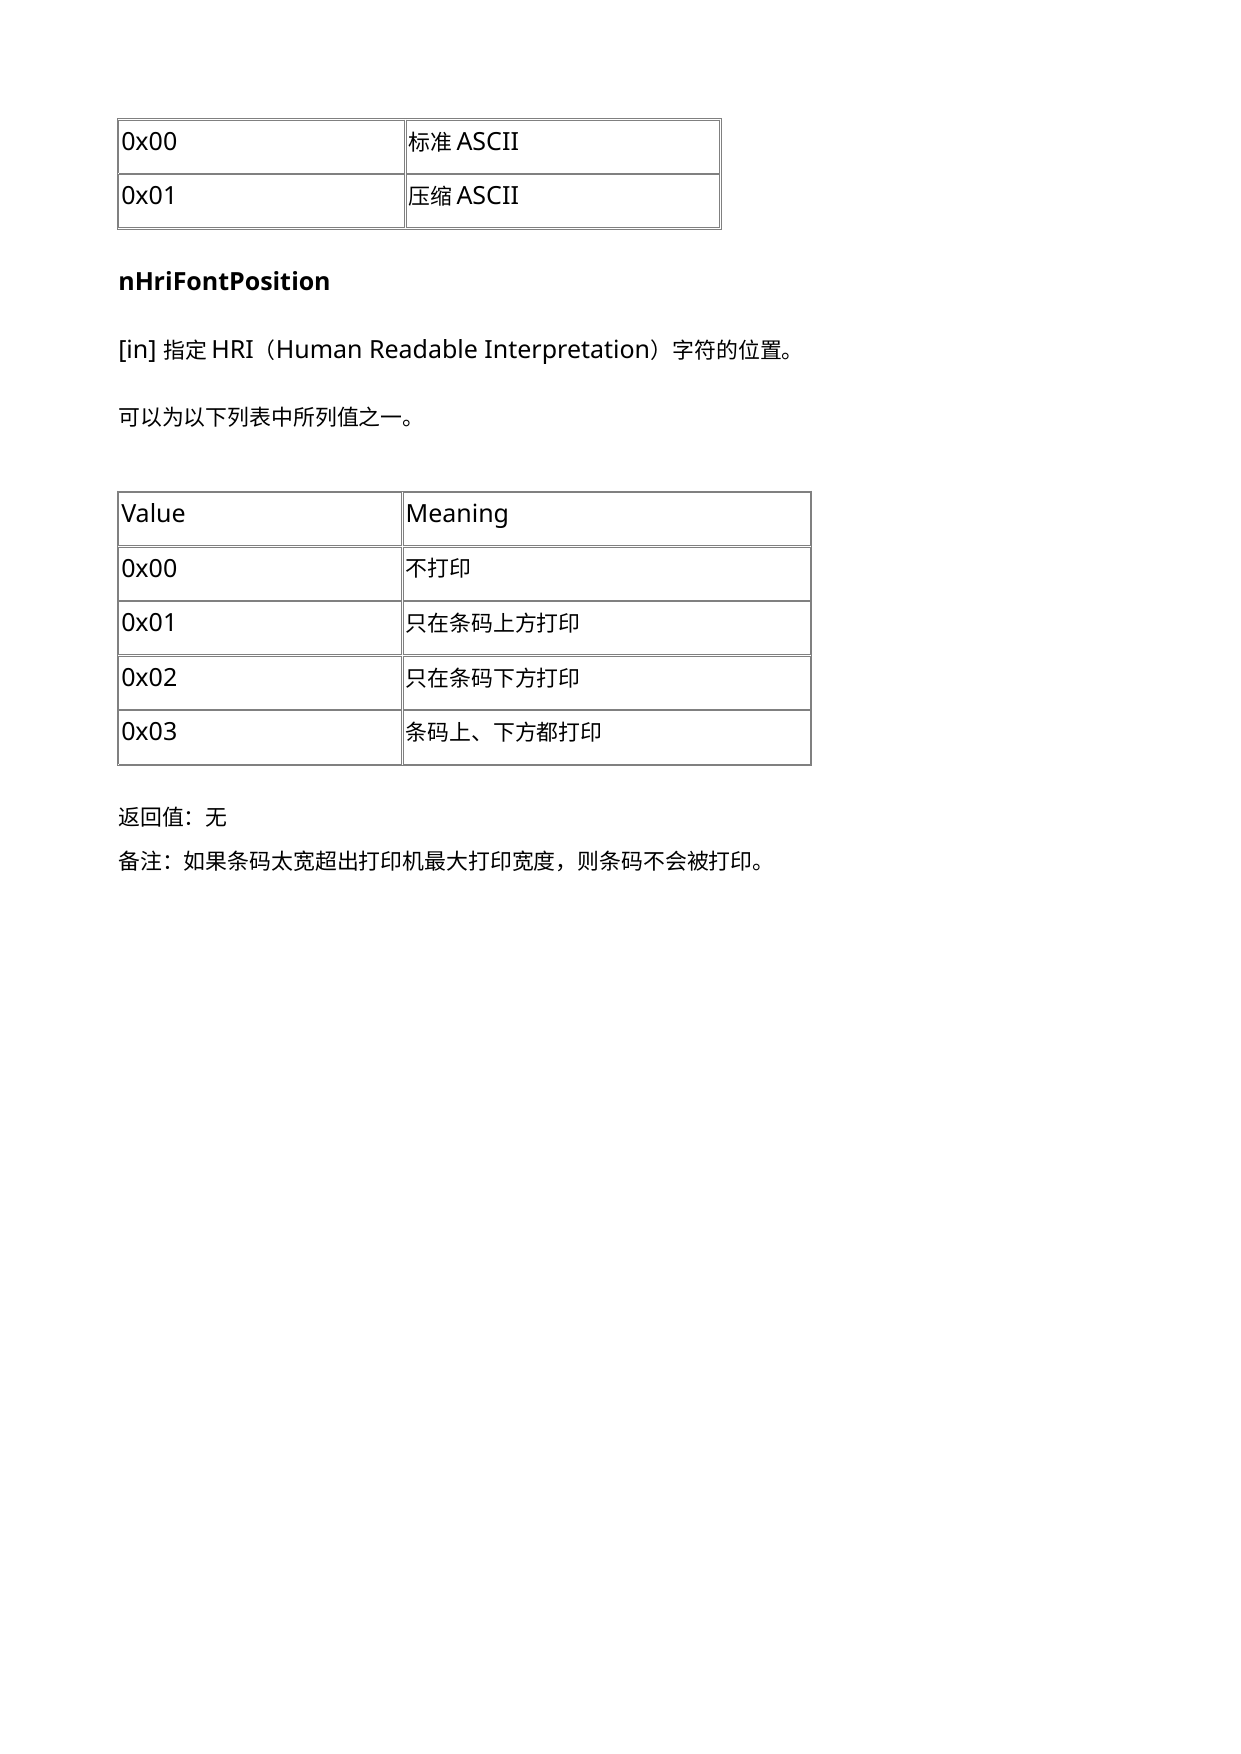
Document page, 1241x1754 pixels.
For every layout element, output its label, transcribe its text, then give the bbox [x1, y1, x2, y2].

table_cell 0x00 [119, 121, 404, 173]
table_cell 0x01 [119, 602, 401, 654]
table_cell 0x02 [119, 657, 401, 709]
table_header Value [119, 493, 401, 545]
table_cell 不打印 [404, 548, 810, 600]
table_cell 0x00 [119, 548, 401, 600]
table_cell 条码上、下方都打印 [404, 711, 810, 763]
table_cell 标准ASCII [407, 121, 719, 173]
table_header Meaning [404, 493, 810, 545]
text 备注：如果条码太宽超出打印机最大打印宽度，则条码不会被打印。 [118, 844, 1122, 876]
table_cell 只在条码下方打印 [404, 657, 810, 709]
text 返回值：无 [118, 766, 1122, 831]
table_cell 0x03 [119, 711, 401, 763]
table_cell 0x01 [119, 175, 404, 227]
table_cell 压缩ASCII [407, 175, 719, 227]
table_cell 只在条码上方打印 [404, 602, 810, 654]
text nHriFontPosition [in] 指定HRI（Human Readable Interpretation）字符的位置。 可以为以下列表中所列值之一。 [118, 229, 1122, 431]
